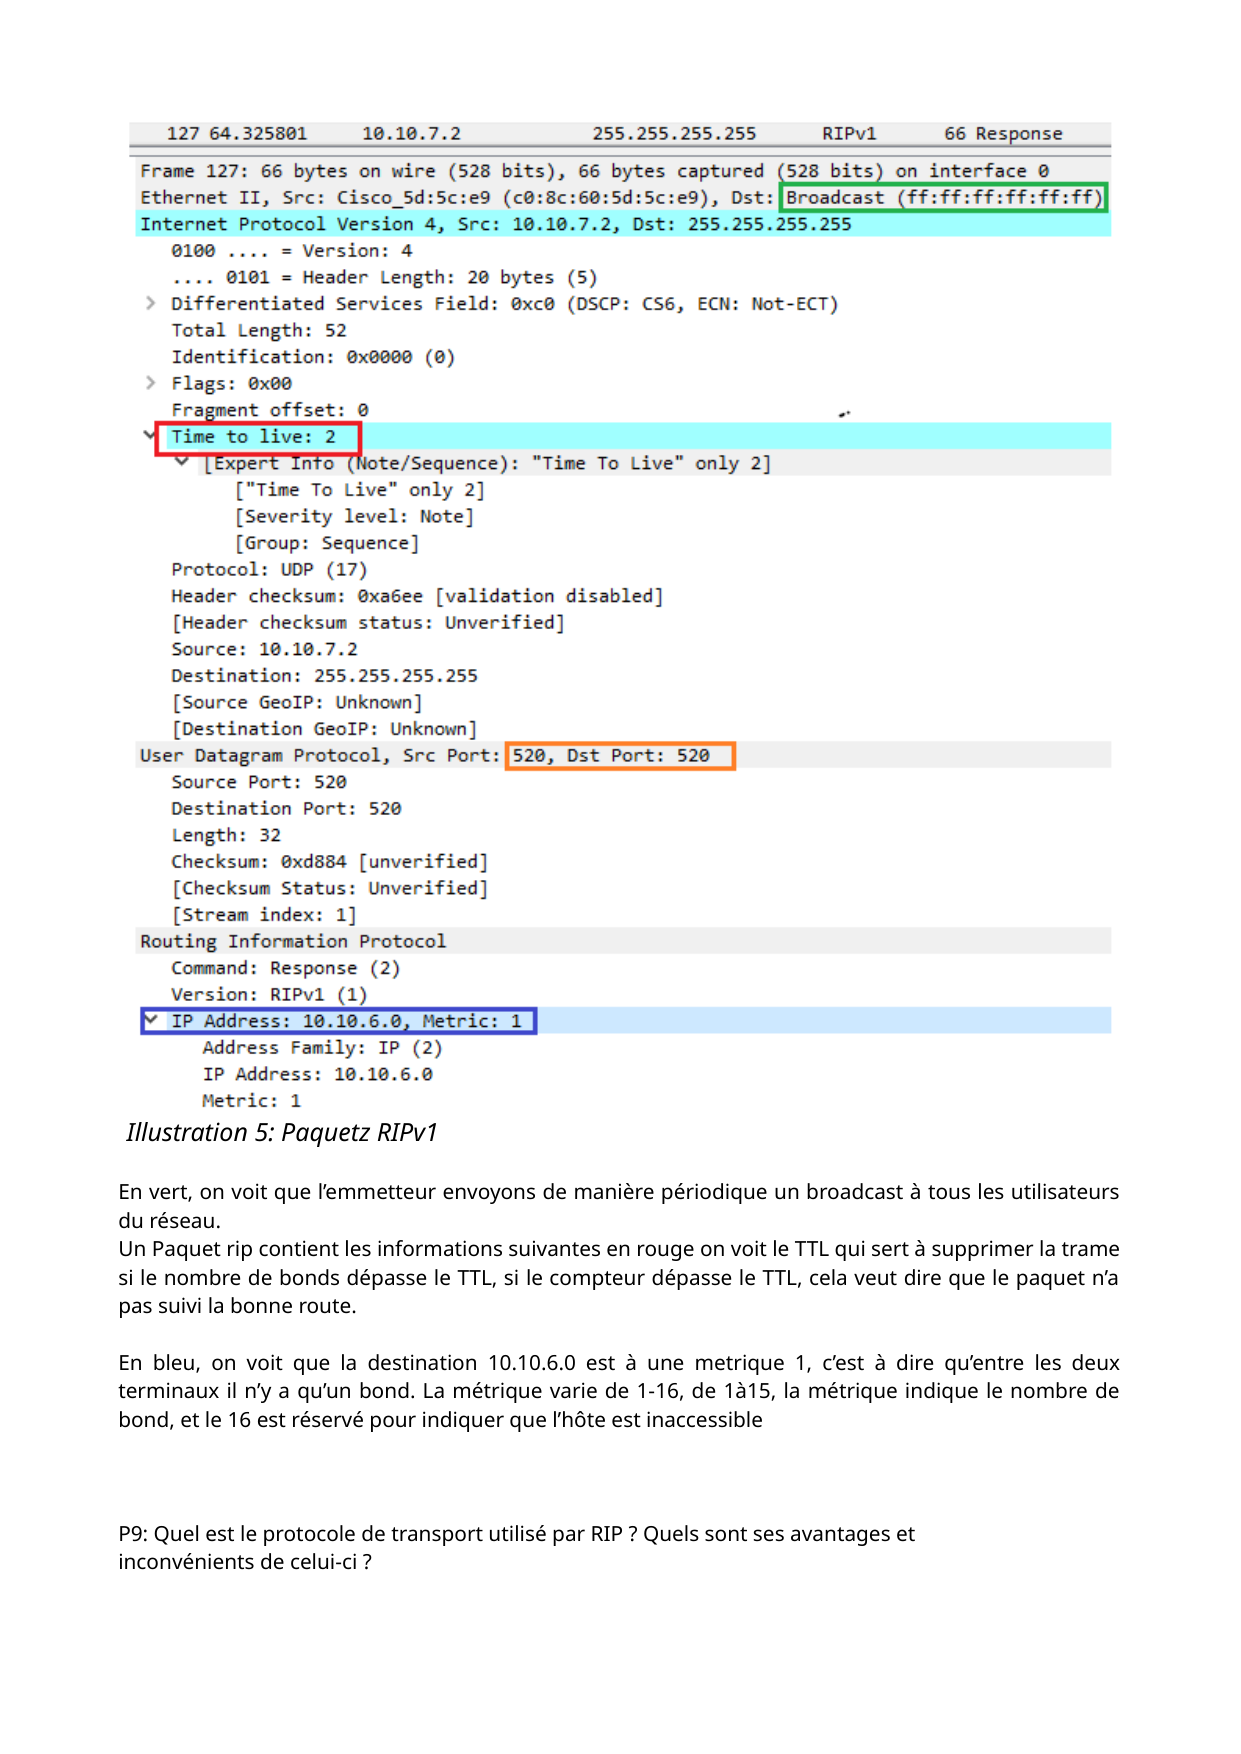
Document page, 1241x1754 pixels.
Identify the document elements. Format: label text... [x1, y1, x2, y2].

text En bleu, on voit que la destination 10.10.6.0 est à une metrique 1, c’est à dire qu’entre les deux terminaux il n’y a qu’un bond. La métrique varie de 1-16, de 1à15, la métrique indique le nombre de bond, et le 16 est réservé pour indiquer que l’hôte est inaccessible [118, 1348, 1122, 1433]
text Un Paquet rip contient les informations suivantes en rouge on voit le TTL qui sert à supprimer la trame si le nombre de bonds dépasse le TTL, si le compteur dépasse le TTL, cela veut dire que le paquet n’a pas suivi la bonne route. [118, 1234, 1122, 1320]
text inconvénients de celui-ci ? [118, 1547, 1122, 1576]
text P9: Quel est le protocole de transport utilisé par RIP ? Quels sont ses avantages et [118, 1519, 1122, 1547]
text En vert, on voit que l’emmetteur envoyons de manière périodique un broadcast à tous les utilisateurs du réseau. [118, 1177, 1122, 1234]
picture [128, 118, 1112, 1115]
text Illustration 5: Paquetz RIPv1 [126, 131, 1114, 1149]
